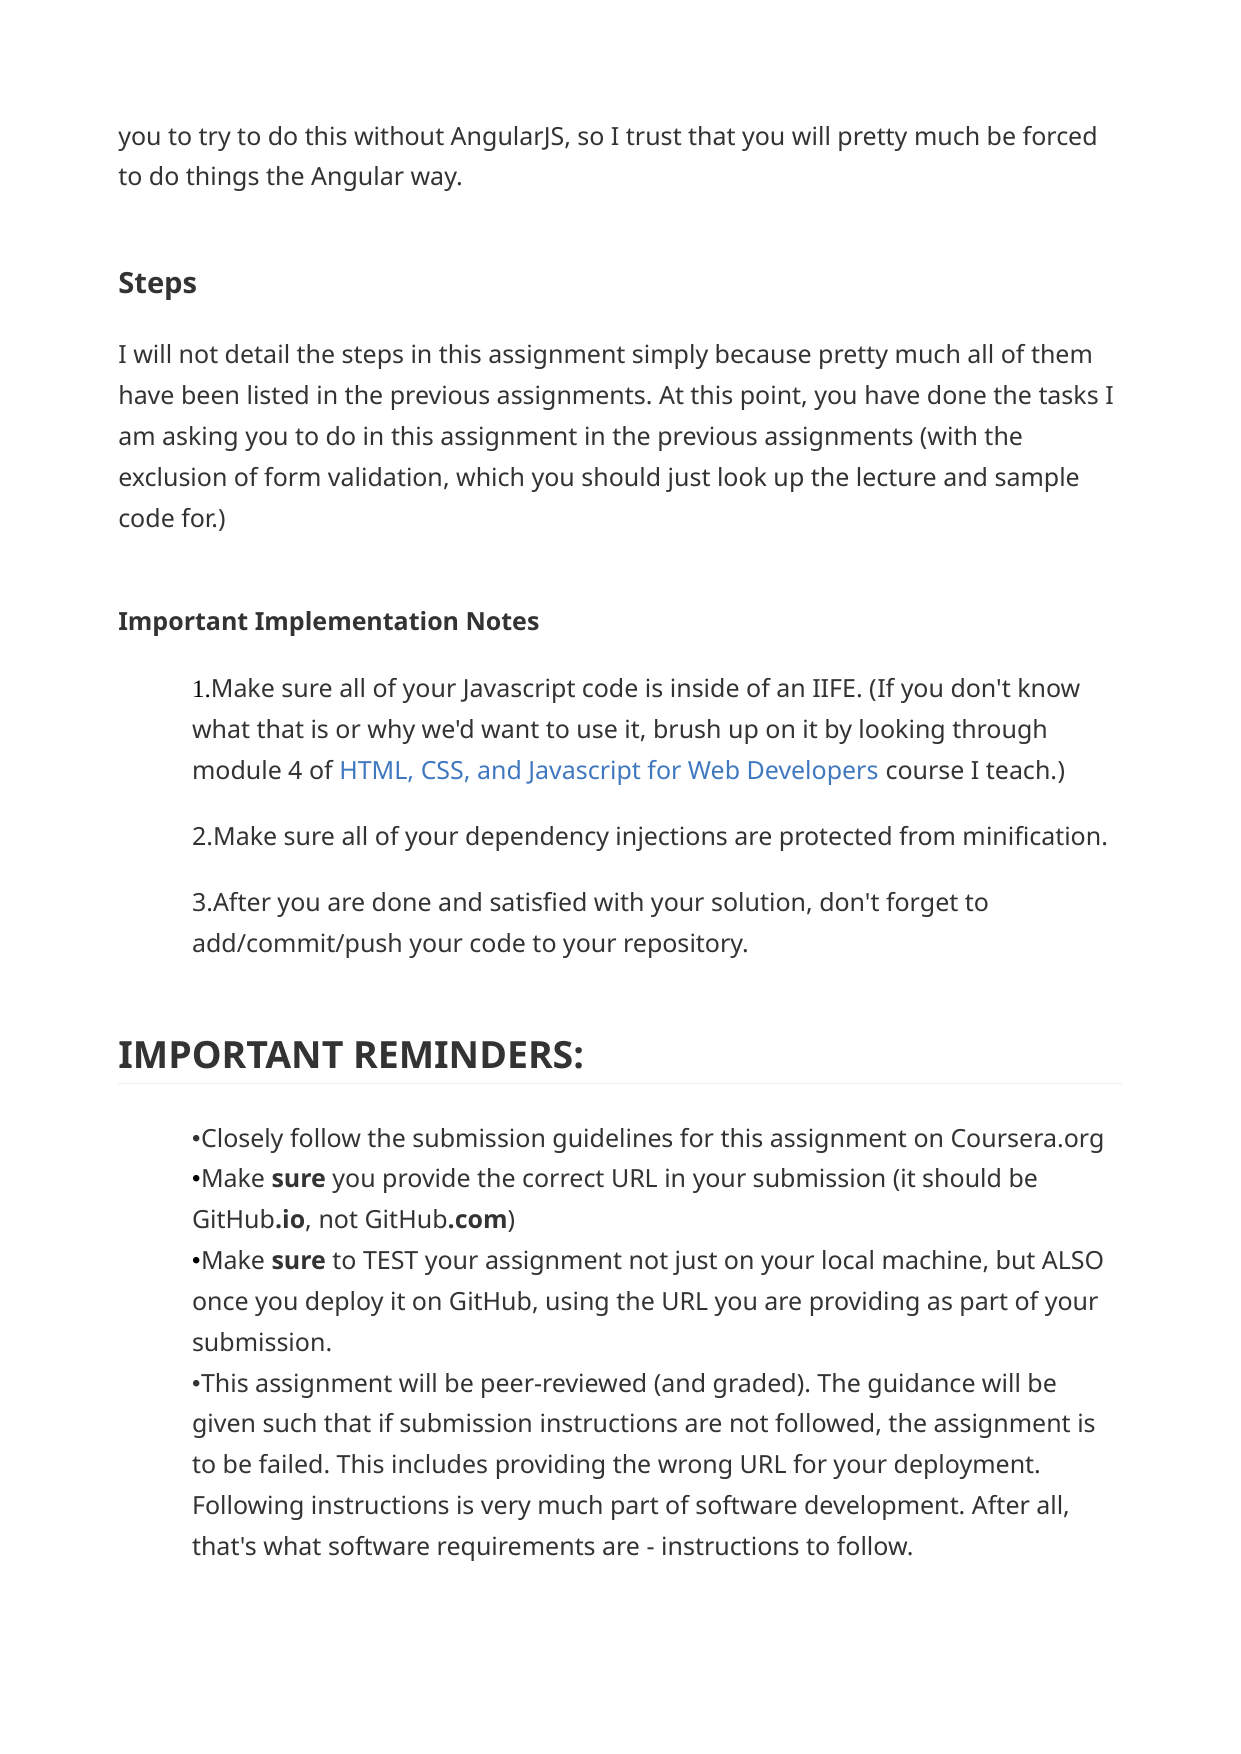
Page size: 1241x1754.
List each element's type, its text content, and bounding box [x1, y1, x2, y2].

text you to try to do this without AngularJS, so I trust that you will pretty much be forced to do things the Angular way. [118, 118, 1122, 193]
list Make sure all of your Javascript code is inside of an IIFE. (If you don't know what that is or why we'd want to use it, brush up on it by looking through module 4 of HTML, CSS, and Javascript for Web Developers course I teach.) [118, 671, 1122, 787]
list After you are done and satisfied with your solution, don't forget to add/commit/push your code to your repository. [118, 884, 1122, 959]
subtitle Important Implementation Notes [118, 603, 1122, 638]
text I will not detail the steps in this assignment simply because pretty much all of them have been listed in the previous assignments. At this point, you have done the tasks I am asking you to do in this assignment in the previous assignments (with the exclusion of form validation, which you should just look up the lecture and sample code for.) [118, 337, 1122, 534]
list This assignment will be peer-reviewed (and graded). The guidance will be given such that if submission instructions are not followed, the assignment is to be failed. This includes providing the wrong URL for your deployment. Following instructions is very much part of software development. After all, that's what software requirements are - instructions to follow. [118, 1365, 1122, 1563]
subtitle Steps [118, 262, 1122, 302]
list Closely follow the submission guidelines for this assignment on Coursera.org [118, 1120, 1122, 1154]
subtitle IMPORTANT REMINDERS: [118, 1028, 1122, 1083]
list Make sure to TEST your assignment not just on your local machine, but ALSO once you deploy it on GitHub, using the URL you are providing as part of your submission. [118, 1243, 1122, 1358]
list Make sure you provide the correct URL in your submission (it should be GitHub.io, not GitHub.com) [118, 1161, 1122, 1236]
list Make sure all of your dependency injections are protected from minification. [118, 818, 1122, 853]
